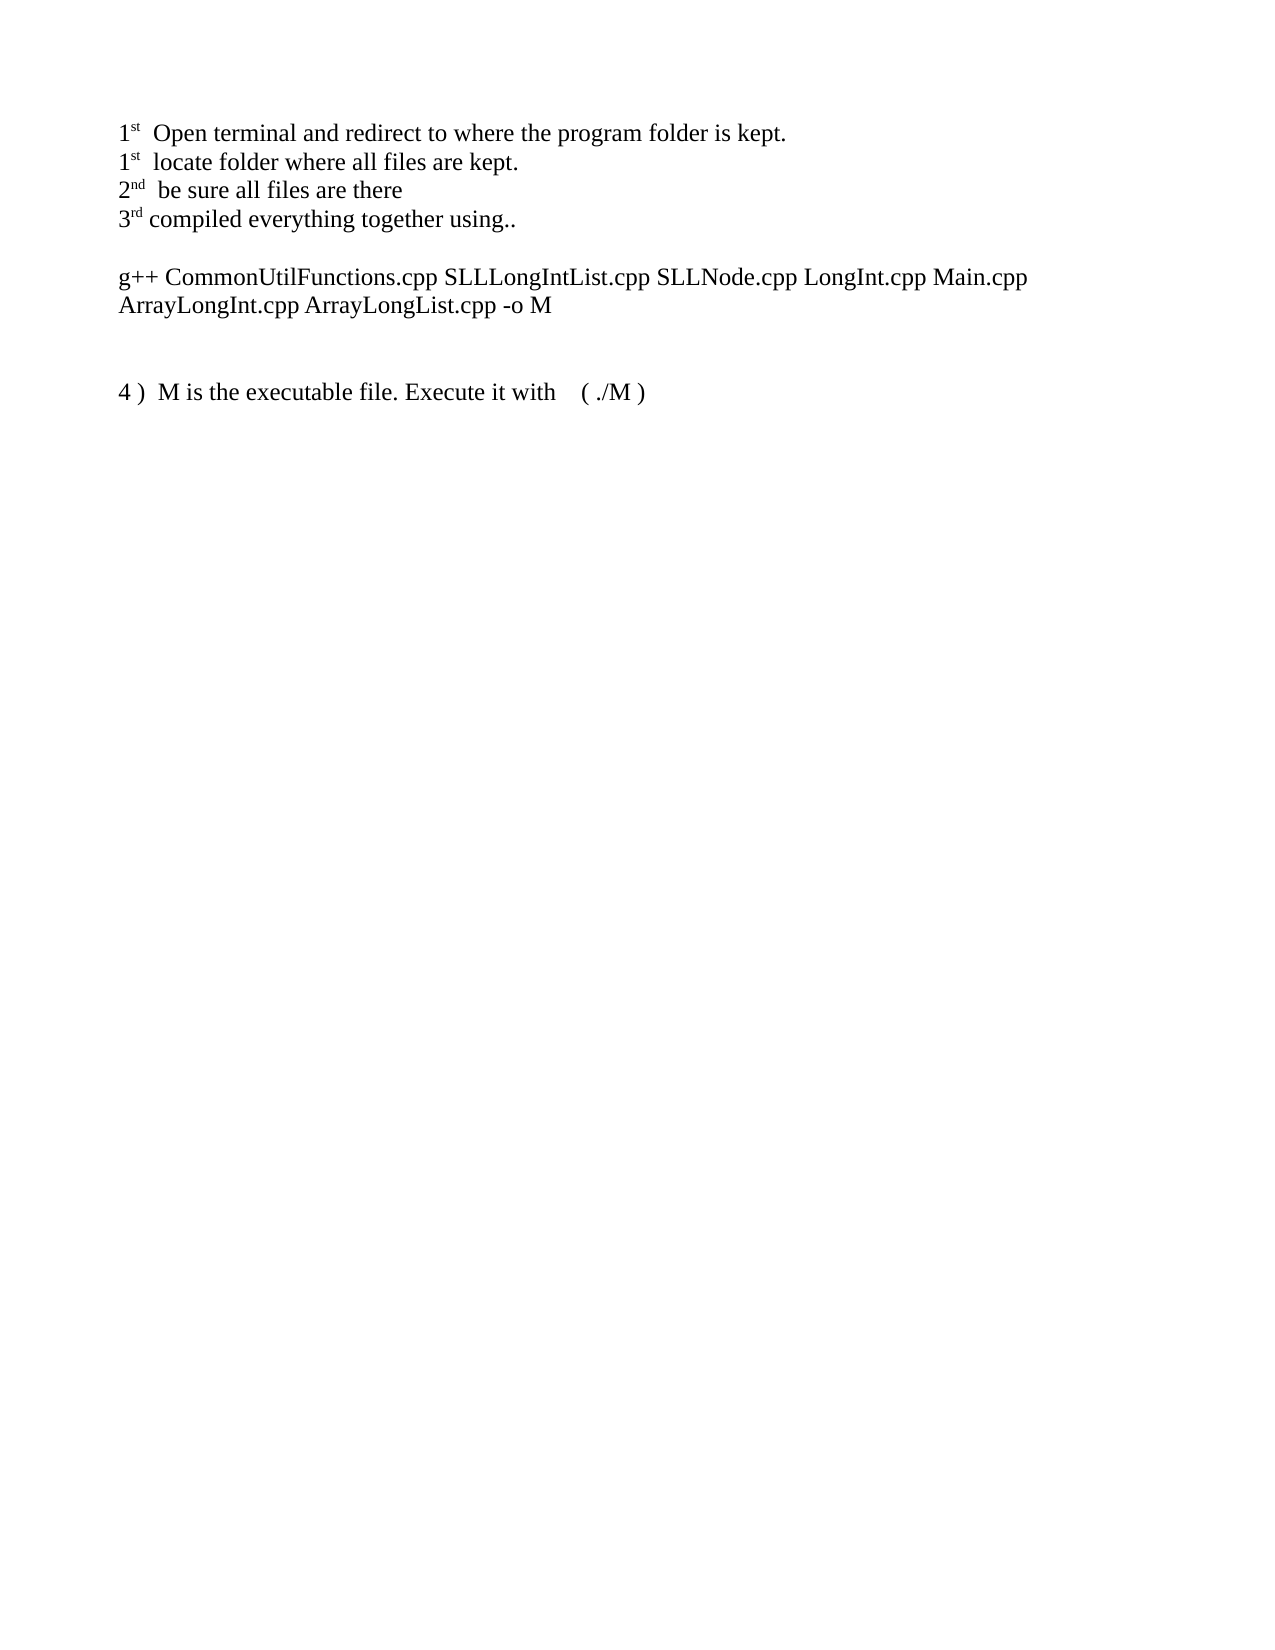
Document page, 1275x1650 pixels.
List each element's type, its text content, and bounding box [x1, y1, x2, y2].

text 3rd compiled everything together using.. [118, 204, 1157, 233]
text 2nd be sure all files are there [118, 176, 1157, 204]
text 4 ) M is the executable file. Execute it with ( ./M ) [118, 377, 1157, 406]
text 1st locate folder where all files are kept. [118, 147, 1157, 176]
text g++ CommonUtilFunctions.cpp SLLLongIntList.cpp SLLNode.cpp LongInt.cpp Main.cpp ArrayLongInt.cpp ArrayLongList.cpp -o M [118, 262, 1157, 319]
text 1st Open terminal and redirect to where the program folder is kept. [118, 118, 1157, 147]
